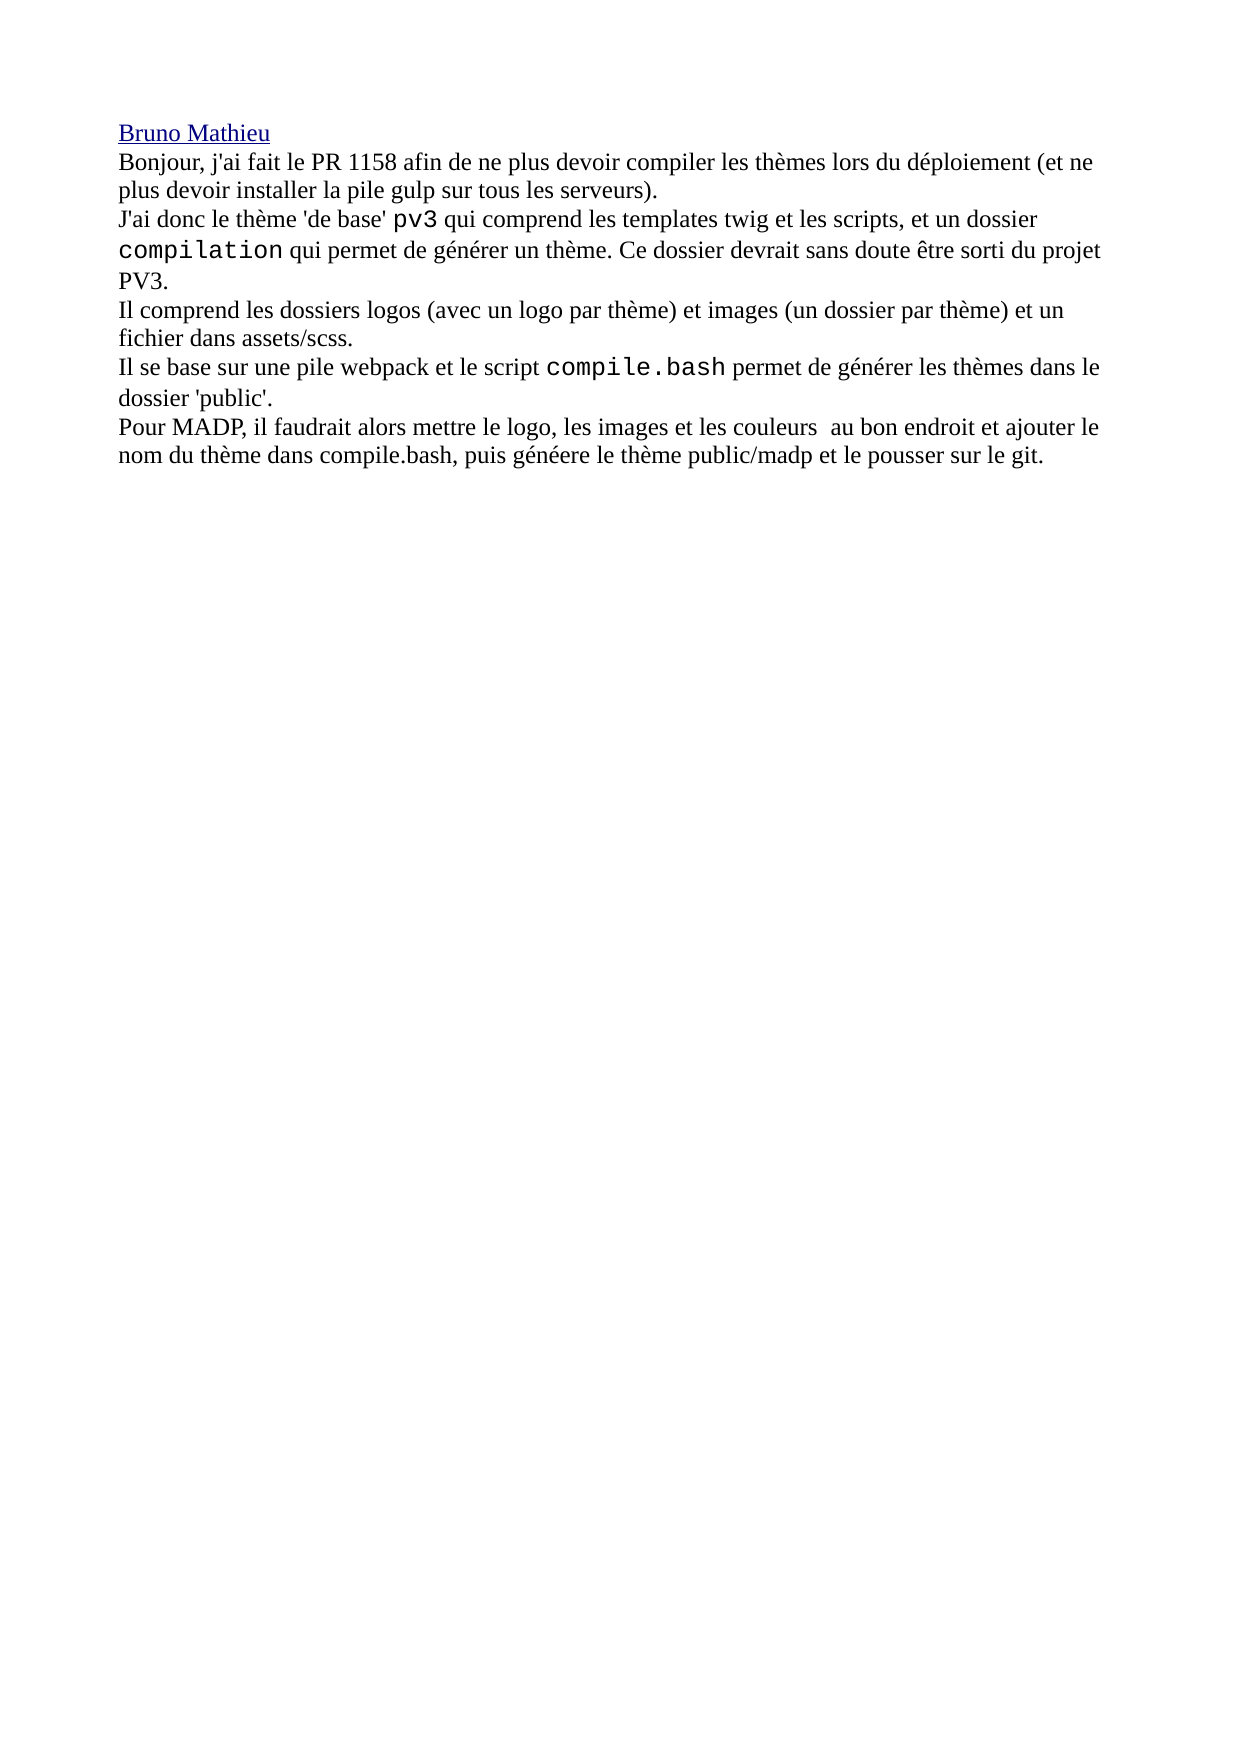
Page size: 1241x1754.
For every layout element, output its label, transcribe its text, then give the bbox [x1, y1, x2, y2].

text Bonjour, j'ai fait le PR 1158 afin de ne plus devoir compiler les thèmes lors du déploiement (et ne plus devoir installer la pile gulp sur tous les serveurs). J'ai donc le thème 'de base' pv3 qui comprend les templates twig et les scripts, et un dossier compilation qui permet de générer un thème. Ce dossier devrait sans doute être sorti du projet PV3. Il comprend les dossiers logos (avec un logo par thème) et images (un dossier par thème) et un fichier dans assets/scss. Il se base sur une pile webpack et le script compile.bash permet de générer les thèmes dans le dossier 'public'. Pour MADP, il faudrait alors mettre le logo, les images et les couleurs au bon endroit et ajouter le nom du thème dans compile.bash, puis généere le thème public/madp et le pousser sur le git. [118, 147, 1122, 469]
text Bruno Mathieu [118, 118, 1122, 147]
